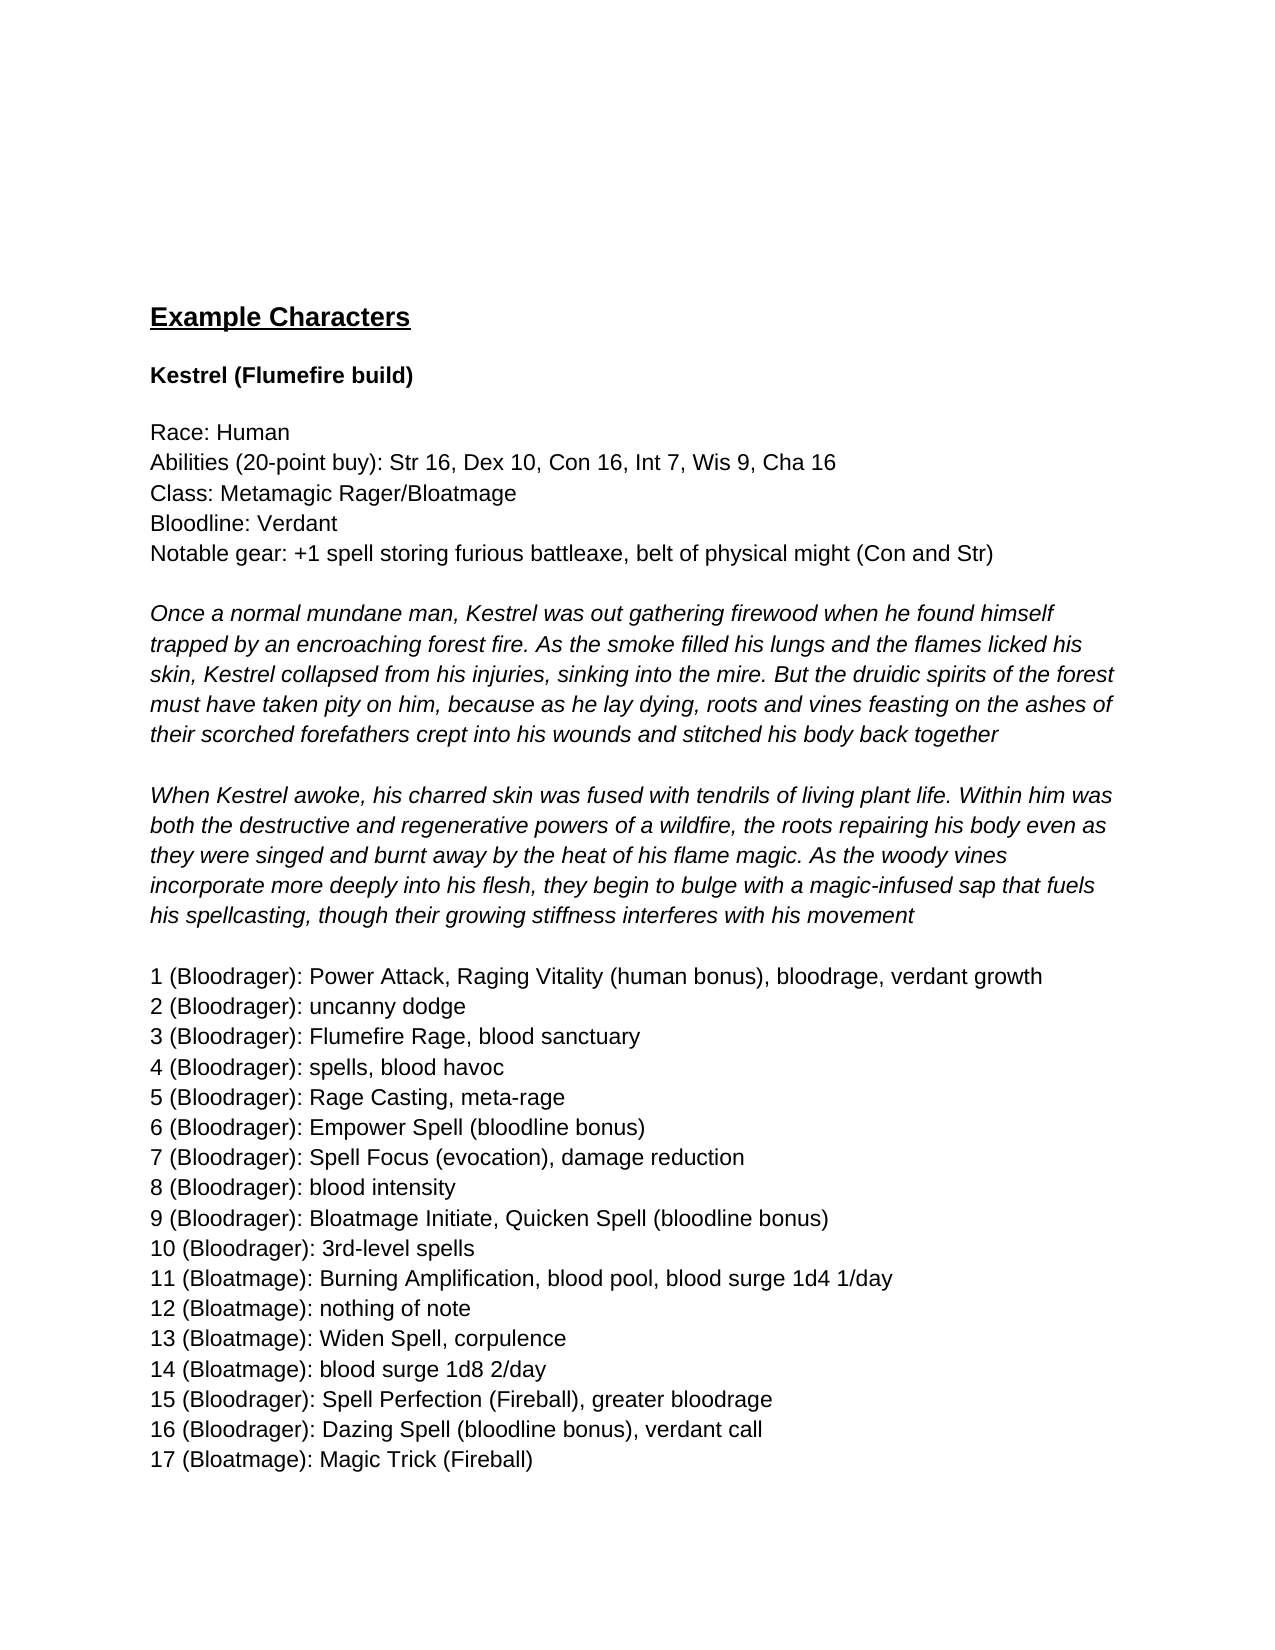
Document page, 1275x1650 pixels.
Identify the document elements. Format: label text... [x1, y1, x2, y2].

text Abilities (20-point buy): Str 16, Dex 10, Con 16, Int 7, Wis 9, Cha 16 [150, 449, 1125, 476]
text Bloodline: Verdant [150, 510, 1125, 536]
text 4 (Bloodrager): spells, blood havoc [150, 1053, 1125, 1080]
subtitle Kestrel (Flumefire build) [150, 362, 1125, 389]
text 8 (Bloodrager): blood intensity [150, 1174, 1125, 1201]
text 13 (Bloatmage): Widen Spell, corpulence [150, 1325, 1125, 1352]
text 9 (Bloodrager): Bloatmage Initiate, Quicken Spell (bloodline bonus) [150, 1204, 1125, 1231]
text 16 (Bloodrager): Dazing Spell (bloodline bonus), verdant call [150, 1416, 1125, 1442]
text Once a normal mundane man, Kestrel was out gathering firewood when he found himself trapped by an encroaching forest fire. As the smoke filled his lungs and the flames licked his skin, Kestrel collapsed from his injuries, sinking into the mire. But the druidic spirits of the forest must have taken pity on him, because as he lay dying, roots and vines feasting on the ashes of their scorched forefathers crept into his wounds and stitched his body back together [150, 600, 1125, 747]
text 5 (Bloodrager): Rage Casting, meta-rage [150, 1084, 1125, 1110]
text 1 (Bloodrager): Power Attack, Raging Vitality (human bonus), bloodrage, verdant growth [150, 963, 1125, 989]
text 11 (Bloatmage): Burning Amplification, blood pool, blood surge 1d4 1/day [150, 1265, 1125, 1291]
text 12 (Bloatmage): nothing of note [150, 1295, 1125, 1321]
text 2 (Bloodrager): uncanny dodge [150, 993, 1125, 1019]
text 15 (Bloodrager): Spell Perfection (Fireball), greater bloodrage [150, 1386, 1125, 1412]
text 7 (Bloodrager): Spell Focus (evocation), damage reduction [150, 1144, 1125, 1170]
text 10 (Bloodrager): 3rd-level spells [150, 1235, 1125, 1261]
text Notable gear: +1 spell storing furious battleaxe, belt of physical might (Con and Str) [150, 540, 1125, 566]
text 17 (Bloatmage): Magic Trick (Fireball) [150, 1446, 1125, 1472]
text 14 (Bloatmage): blood surge 1d8 2/day [150, 1356, 1125, 1382]
text Race: Human [150, 419, 1125, 445]
text When Kestrel awoke, his charred skin was fused with tendrils of living plant life. Within him was both the destructive and regenerative powers of a wildfire, the roots repairing his body even as they were singed and burnt away by the heat of his flame magic. As the woody vines incorporate more deeply into his flesh, they begin to bulge with a magic-infused sap that fuels his spellcasting, though their growing stiffness interferes with his movement [150, 782, 1125, 929]
text Class: Metamagic Rager/Bloatmage [150, 479, 1125, 506]
text 6 (Bloodrager): Empower Spell (bloodline bonus) [150, 1114, 1125, 1140]
text 3 (Bloodrager): Flumefire Rage, blood sanctuary [150, 1023, 1125, 1049]
subtitle Example Characters [150, 301, 1125, 332]
